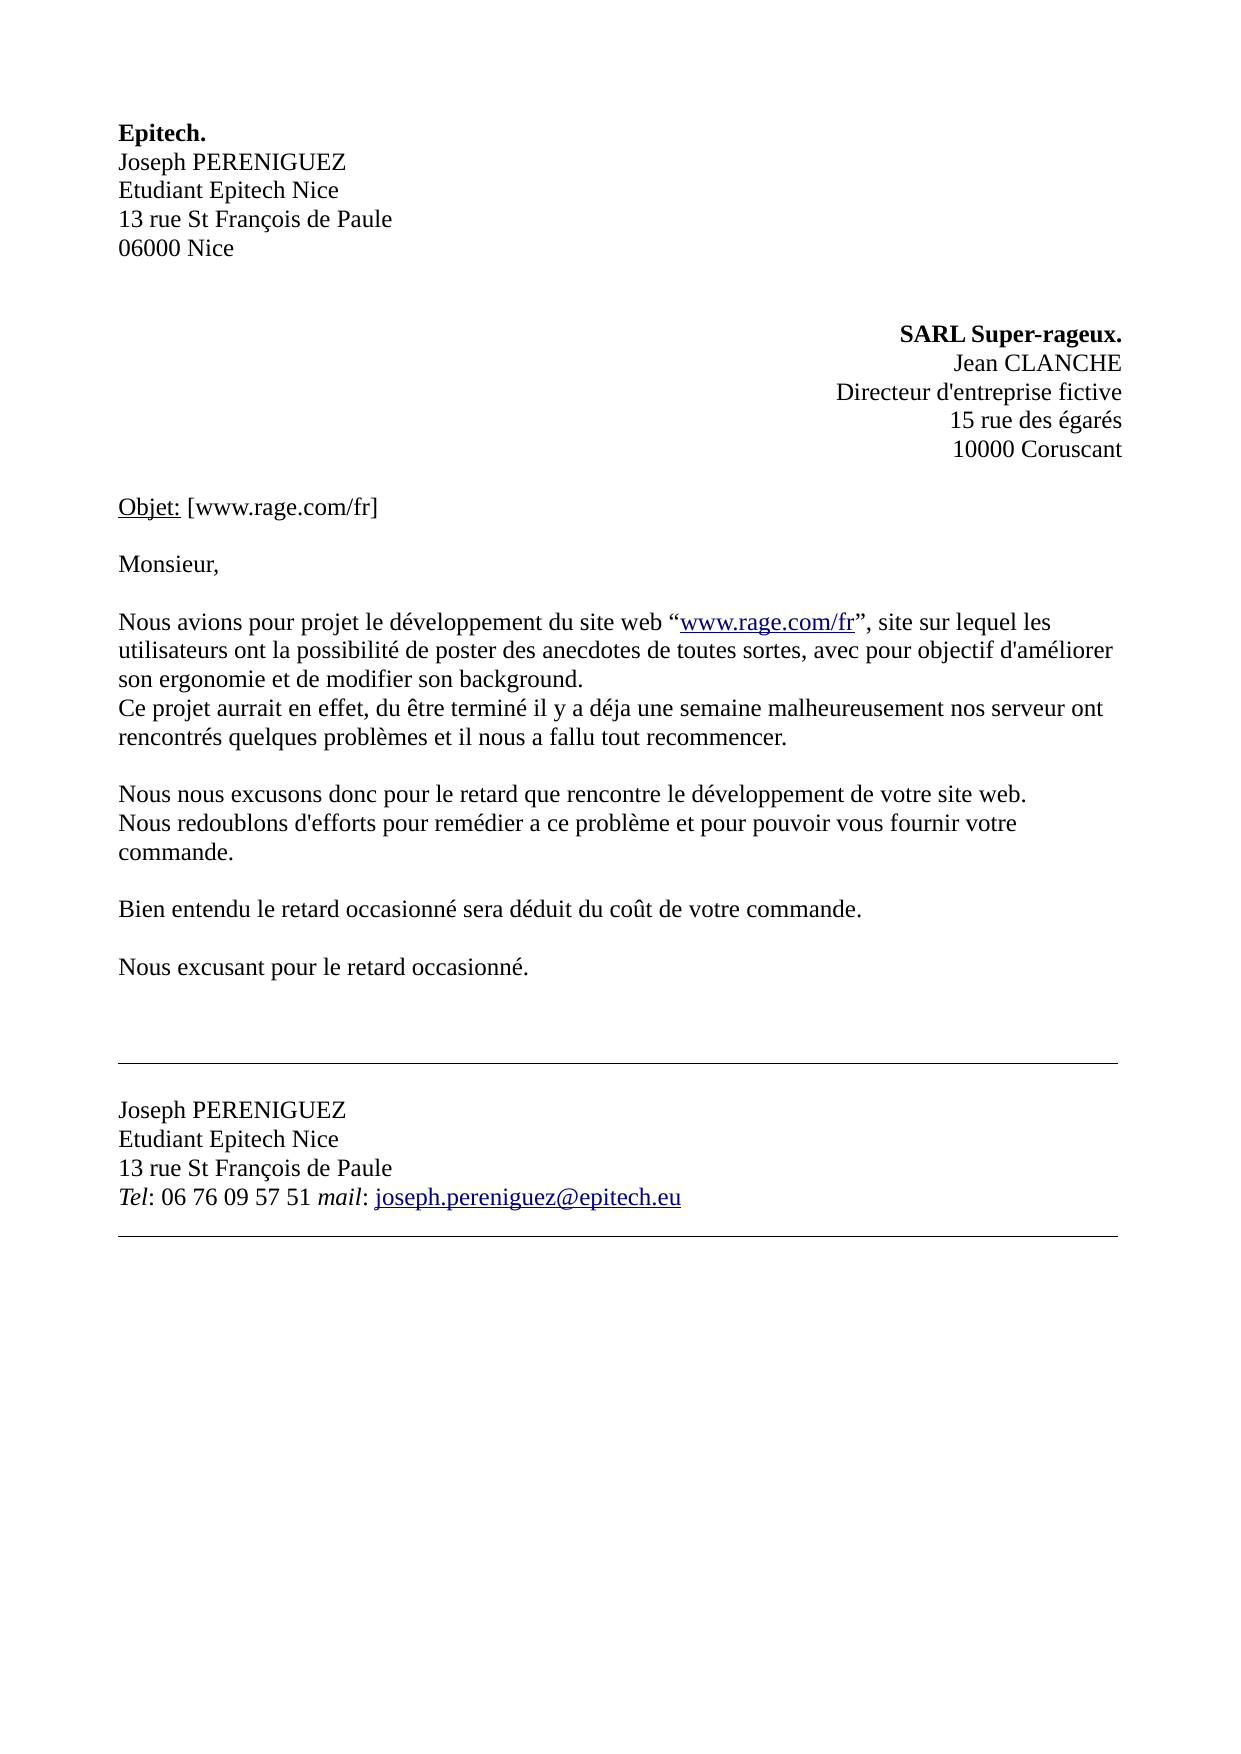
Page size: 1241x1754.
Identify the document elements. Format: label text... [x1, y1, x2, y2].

text Epitech. [118, 118, 1122, 147]
text Etudiant Epitech Nice [118, 176, 1122, 204]
text Objet: [www.rage.com/fr] [118, 492, 1122, 521]
text 13 rue St François de Paule [118, 1153, 1122, 1182]
text Etudiant Epitech Nice [118, 1124, 1122, 1153]
text Tel: 06 76 09 57 51 mail: joseph.pereniguez@epitech.eu [118, 1182, 1122, 1211]
text Nous nous excusons donc pour le retard que rencontre le développement de votre site web. [118, 779, 1122, 808]
text Directeur d'entreprise fictive [118, 377, 1122, 406]
text 13 rue St François de Paule [118, 204, 1122, 233]
text 10000 Coruscant [118, 434, 1122, 463]
text 06000 Nice [118, 233, 1122, 262]
text Joseph PERENIGUEZ [118, 1096, 1122, 1124]
text Bien entendu le retard occasionné sera déduit du coût de votre commande. [118, 894, 1122, 923]
text Ce projet aurrait en effet, du être terminé il y a déja une semaine malheureusement nos serveur ont rencontrés quelques problèmes et il nous a fallu tout recommencer. [118, 693, 1122, 751]
text Nous avions pour projet le développement du site web “www.rage.com/fr”, site sur lequel les utilisateurs ont la possibilité de poster des anecdotes de toutes sortes, avec pour objectif d'améliorer son ergonomie et de modifier son background. [118, 607, 1122, 693]
text SARL Super-rageux. [118, 319, 1122, 348]
text Nous excusant pour le retard occasionné. [118, 952, 1122, 981]
text Joseph PERENIGUEZ [118, 147, 1122, 176]
text Jean CLANCHE [118, 348, 1122, 377]
text 15 rue des égarés [118, 406, 1122, 434]
text Nous redoublons d'efforts pour remédier a ce problème et pour pouvoir vous fournir votre commande. [118, 808, 1122, 866]
text Monsieur, [118, 549, 1122, 578]
